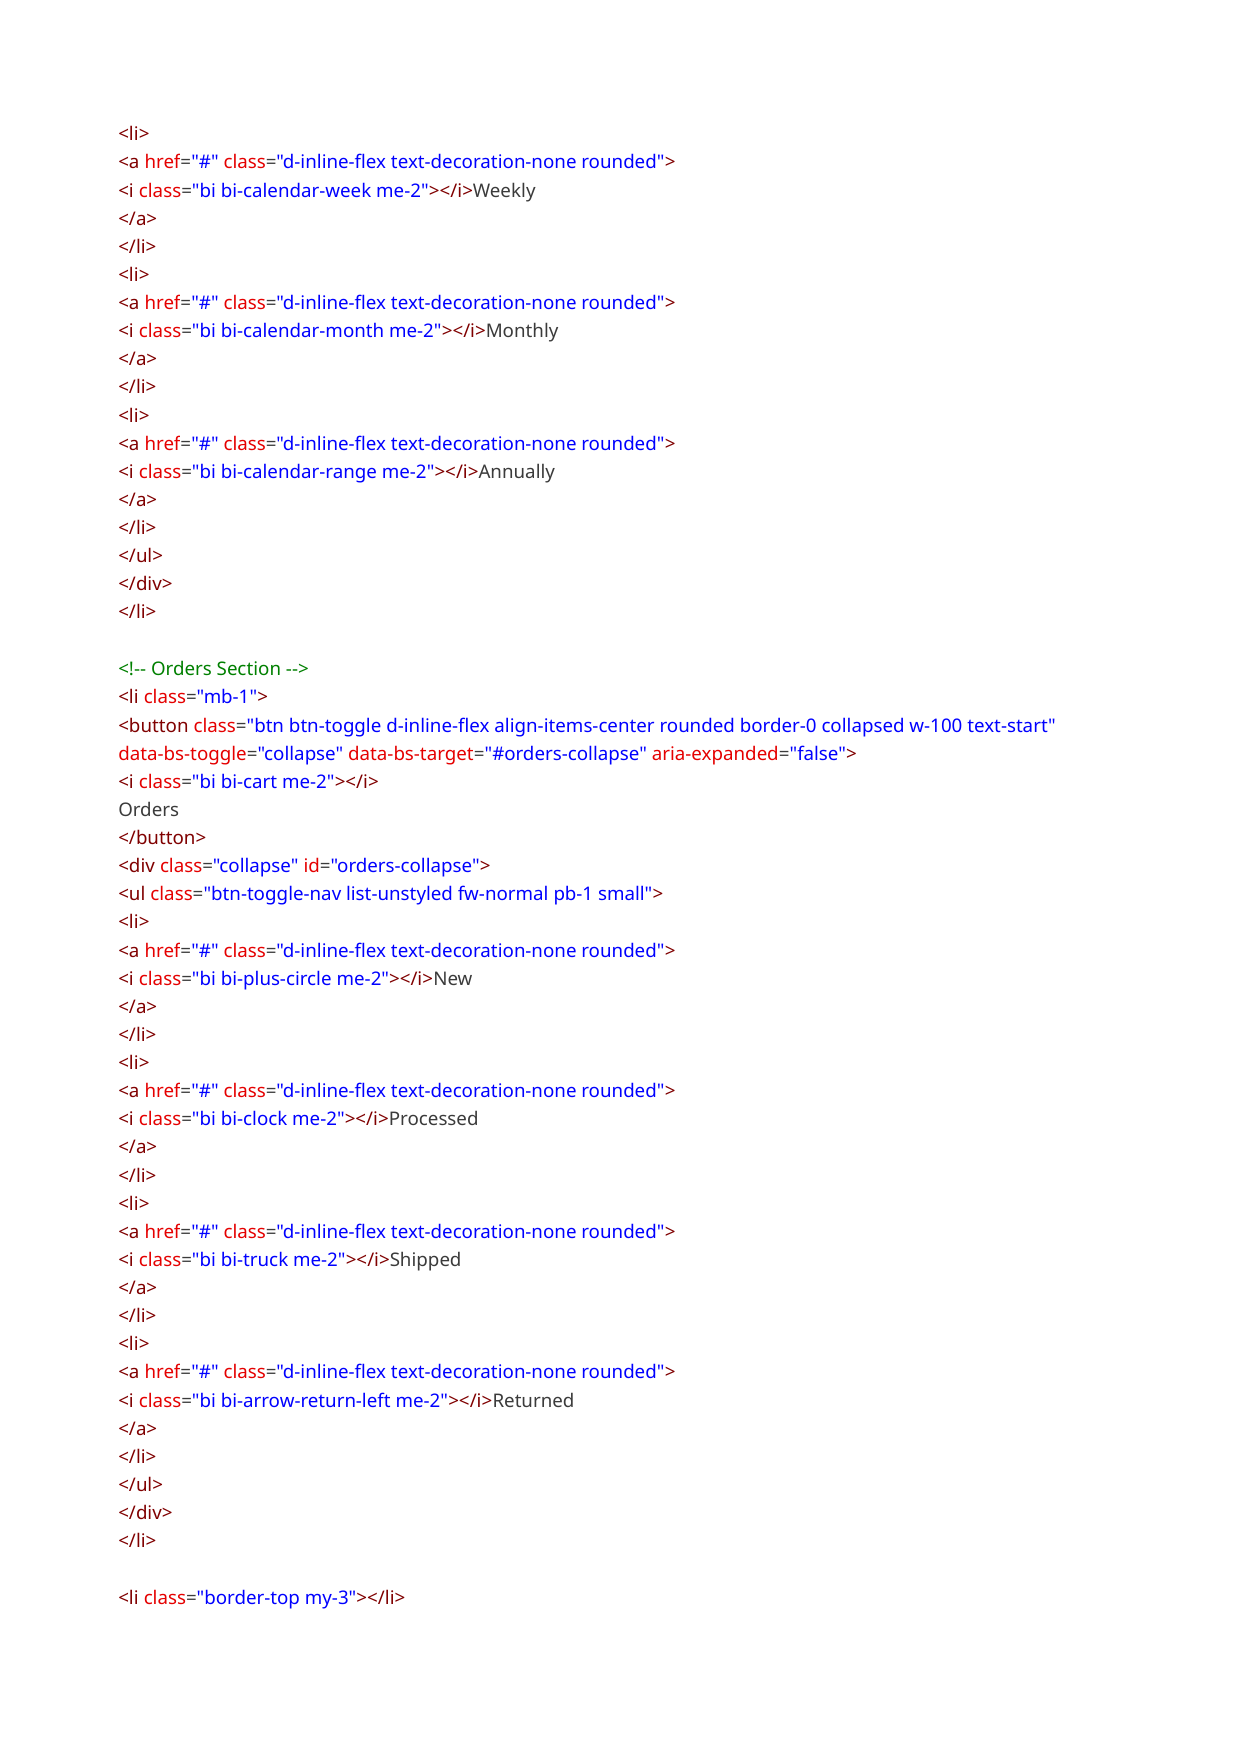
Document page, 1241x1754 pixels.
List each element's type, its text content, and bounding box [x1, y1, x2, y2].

text Orders [118, 794, 1122, 822]
text </li> [118, 371, 1122, 399]
text </div> [118, 1497, 1122, 1525]
text <li class="mb-1"> [118, 681, 1122, 709]
text <i class="bi bi-arrow-return-left me-2"></i>Returned [118, 1384, 1122, 1412]
text </a> [118, 1272, 1122, 1300]
text <i class="bi bi-cart me-2"></i> [118, 766, 1122, 794]
text </a> [118, 202, 1122, 231]
text </li> [118, 596, 1122, 624]
text <li> [118, 399, 1122, 427]
text <a href="#" class="d-inline-flex text-decoration-none rounded"> [118, 934, 1122, 962]
text <i class="bi bi-calendar-range me-2"></i>Annually [118, 456, 1122, 484]
text data-bs-toggle="collapse" data-bs-target="#orders-collapse" aria-expanded="false"> [118, 737, 1122, 766]
text </ul> [118, 540, 1122, 568]
text </button> [118, 822, 1122, 850]
text </a> [118, 1412, 1122, 1441]
text <li> [118, 1047, 1122, 1075]
text <li> [118, 906, 1122, 934]
text <li> [118, 1187, 1122, 1216]
text </li> [118, 512, 1122, 540]
text </li> [118, 231, 1122, 259]
text </li> [118, 1441, 1122, 1469]
text <i class="bi bi-clock me-2"></i>Processed [118, 1103, 1122, 1131]
text <a href="#" class="d-inline-flex text-decoration-none rounded"> [118, 1075, 1122, 1103]
text <i class="bi bi-plus-circle me-2"></i>New [118, 962, 1122, 991]
text </a> [118, 1131, 1122, 1159]
text </li> [118, 1300, 1122, 1328]
text <div class="collapse" id="orders-collapse"> [118, 850, 1122, 878]
text <i class="bi bi-truck me-2"></i>Shipped [118, 1244, 1122, 1272]
text </li> [118, 1159, 1122, 1187]
text <li class="border-top my-3"></li> [118, 1582, 1122, 1610]
text </ul> [118, 1469, 1122, 1497]
text </a> [118, 484, 1122, 512]
text <a href="#" class="d-inline-flex text-decoration-none rounded"> [118, 1356, 1122, 1384]
text <a href="#" class="d-inline-flex text-decoration-none rounded"> [118, 1216, 1122, 1244]
text </li> [118, 1525, 1122, 1553]
text </li> [118, 1019, 1122, 1047]
text <ul class="btn-toggle-nav list-unstyled fw-normal pb-1 small"> [118, 878, 1122, 906]
text <i class="bi bi-calendar-week me-2"></i>Weekly [118, 174, 1122, 202]
text </div> [118, 568, 1122, 596]
text <a href="#" class="d-inline-flex text-decoration-none rounded"> [118, 427, 1122, 456]
text <li> [118, 259, 1122, 287]
text <li> [118, 118, 1122, 146]
text <!-- Orders Section --> [118, 653, 1122, 681]
text <a href="#" class="d-inline-flex text-decoration-none rounded"> [118, 287, 1122, 315]
text <button class="btn btn-toggle d-inline-flex align-items-center rounded border-0 collapsed w-100 text-start" [118, 709, 1122, 737]
text </a> [118, 991, 1122, 1019]
text </a> [118, 343, 1122, 371]
text <i class="bi bi-calendar-month me-2"></i>Monthly [118, 315, 1122, 343]
text <a href="#" class="d-inline-flex text-decoration-none rounded"> [118, 146, 1122, 174]
text <li> [118, 1328, 1122, 1356]
